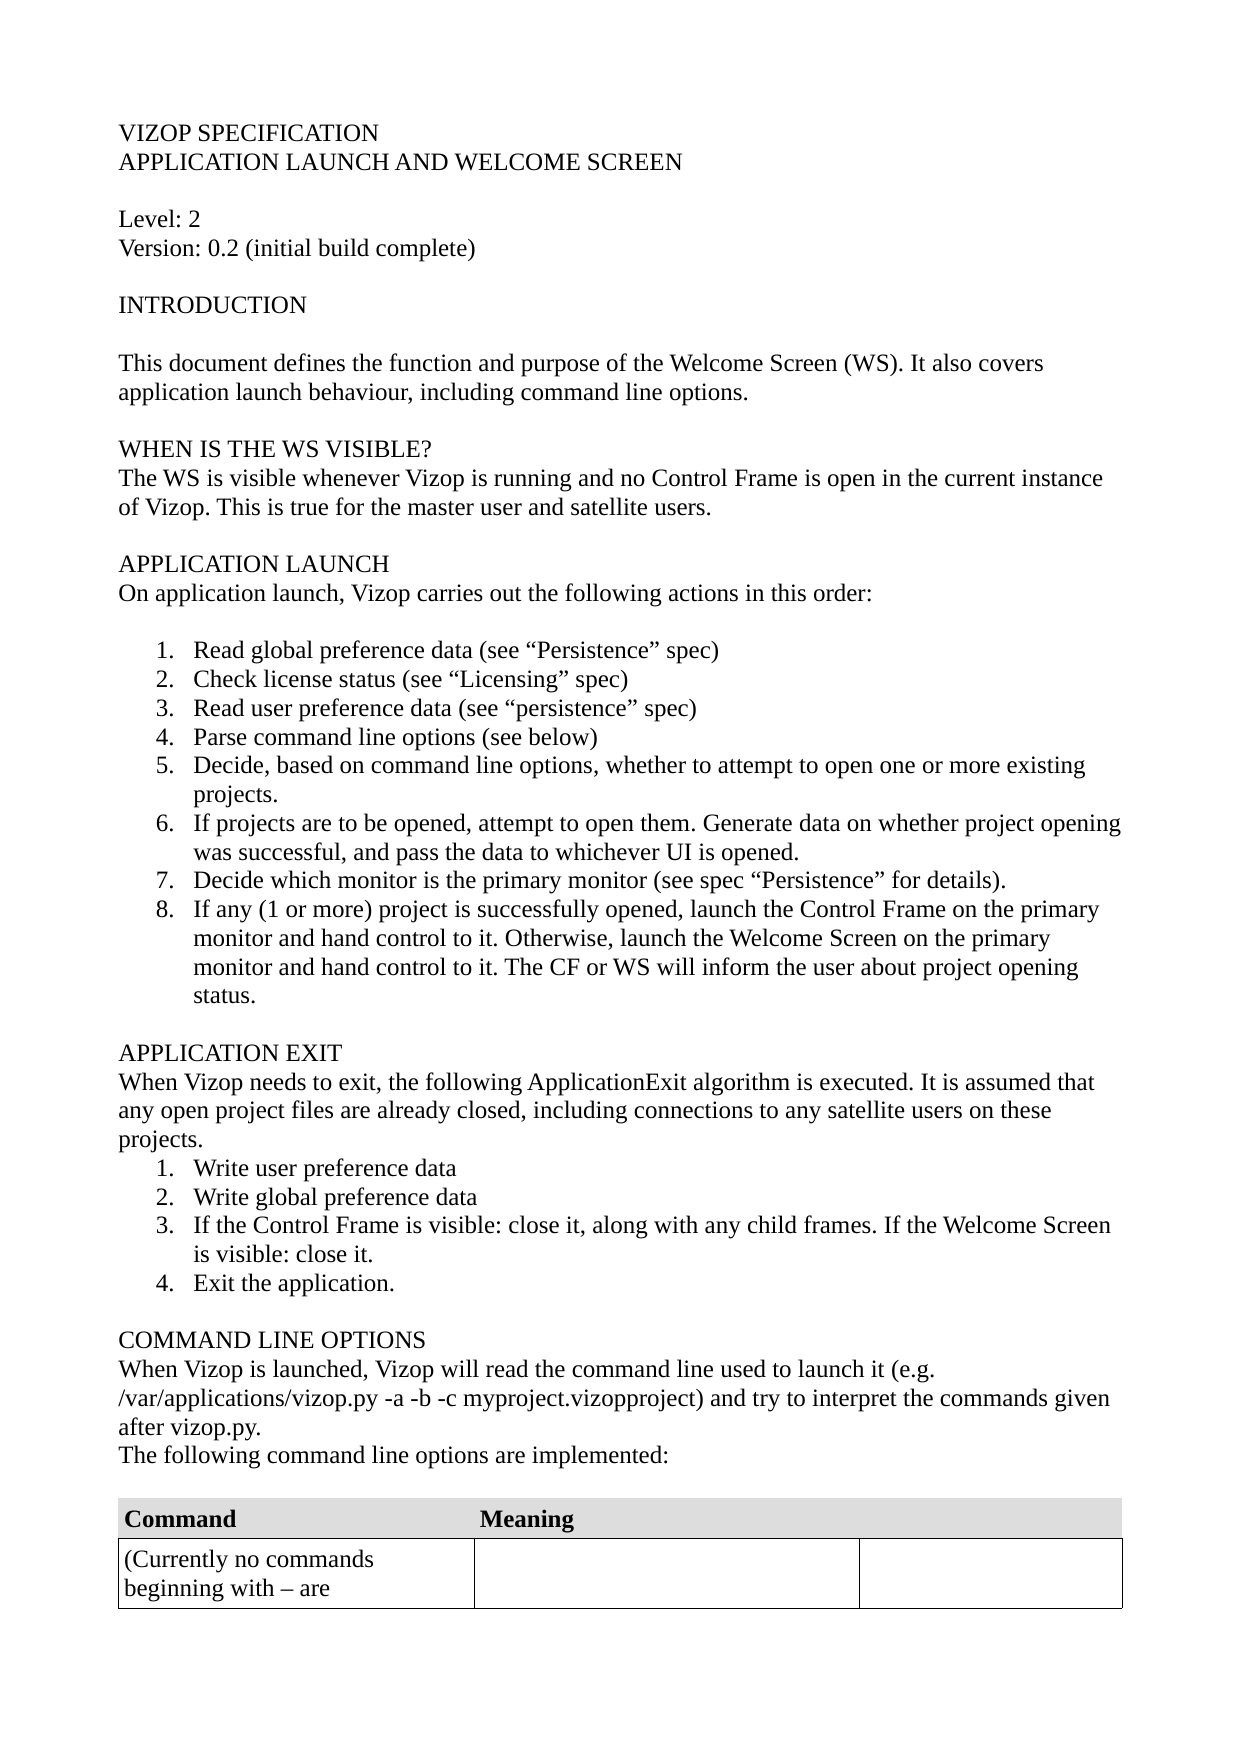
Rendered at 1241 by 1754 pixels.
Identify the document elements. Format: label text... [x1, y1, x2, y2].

text APPLICATION LAUNCH [118, 549, 1122, 578]
text Version: 0.2 (initial build complete) [118, 233, 1122, 262]
list Read global preference data (see “Persistence” spec) [156, 636, 1122, 664]
text The WS is visible whenever Vizop is running and no Control Frame is open in the current instance of Vizop. This is true for the master user and satellite users. [118, 463, 1122, 521]
table_header Meaning [474, 1498, 859, 1538]
text This document defines the function and purpose of the Welcome Screen (WS). It also covers application launch behaviour, including command line options. [118, 348, 1122, 406]
text APPLICATION LAUNCH AND WELCOME SCREEN [118, 147, 1122, 176]
text VIZOP SPECIFICATION [118, 118, 1122, 147]
list Decide which monitor is the primary monitor (see spec “Persistence” for details). [156, 866, 1122, 894]
list Check license status (see “Licensing” spec) [156, 664, 1122, 693]
text WHEN IS THE WS VISIBLE? [118, 434, 1122, 463]
text COMMAND LINE OPTIONS [118, 1326, 1122, 1354]
table_cell [475, 1539, 859, 1607]
text INTRODUCTION [118, 291, 1122, 319]
text The following command line options are implemented: [118, 1441, 1122, 1469]
text When Vizop is launched, Vizop will read the command line used to launch it (e.g. /var/applications/vizop.py -a -b -c myproject.vizopproject) and try to interpret the commands given after vizop.py. [118, 1354, 1122, 1441]
list Decide, based on command line options, whether to attempt to open one or more existing projects. [156, 751, 1122, 808]
list If projects are to be opened, attempt to open them. Generate data on whether project opening was successful, and pass the data to whichever UI is opened. [156, 808, 1122, 866]
table_header Command [118, 1498, 474, 1538]
text Level: 2 [118, 204, 1122, 233]
table_header [859, 1498, 1122, 1538]
text APPLICATION EXIT [118, 1038, 1122, 1067]
table_cell [860, 1539, 1122, 1607]
list If the Control Frame is visible: close it, along with any child frames. If the Welcome Screen is visible: close it. [156, 1211, 1122, 1268]
list Read user preference data (see “persistence” spec) [156, 693, 1122, 722]
table_cell (Currently no commands beginning with – are [119, 1539, 474, 1607]
text When Vizop needs to exit, the following ApplicationExit algorithm is executed. It is assumed that any open project files are already closed, including connections to any satellite users on these projects. [118, 1067, 1122, 1153]
text On application launch, Vizop carries out the following actions in this order: [118, 578, 1122, 607]
list Exit the application. [156, 1268, 1122, 1297]
list Write user preference data [156, 1153, 1122, 1182]
list Write global preference data [156, 1182, 1122, 1211]
list If any (1 or more) project is successfully opened, launch the Control Frame on the primary monitor and hand control to it. Otherwise, launch the Welcome Screen on the primary monitor and hand control to it. The CF or WS will inform the user about project opening status. [156, 894, 1122, 1009]
list Parse command line options (see below) [156, 722, 1122, 751]
